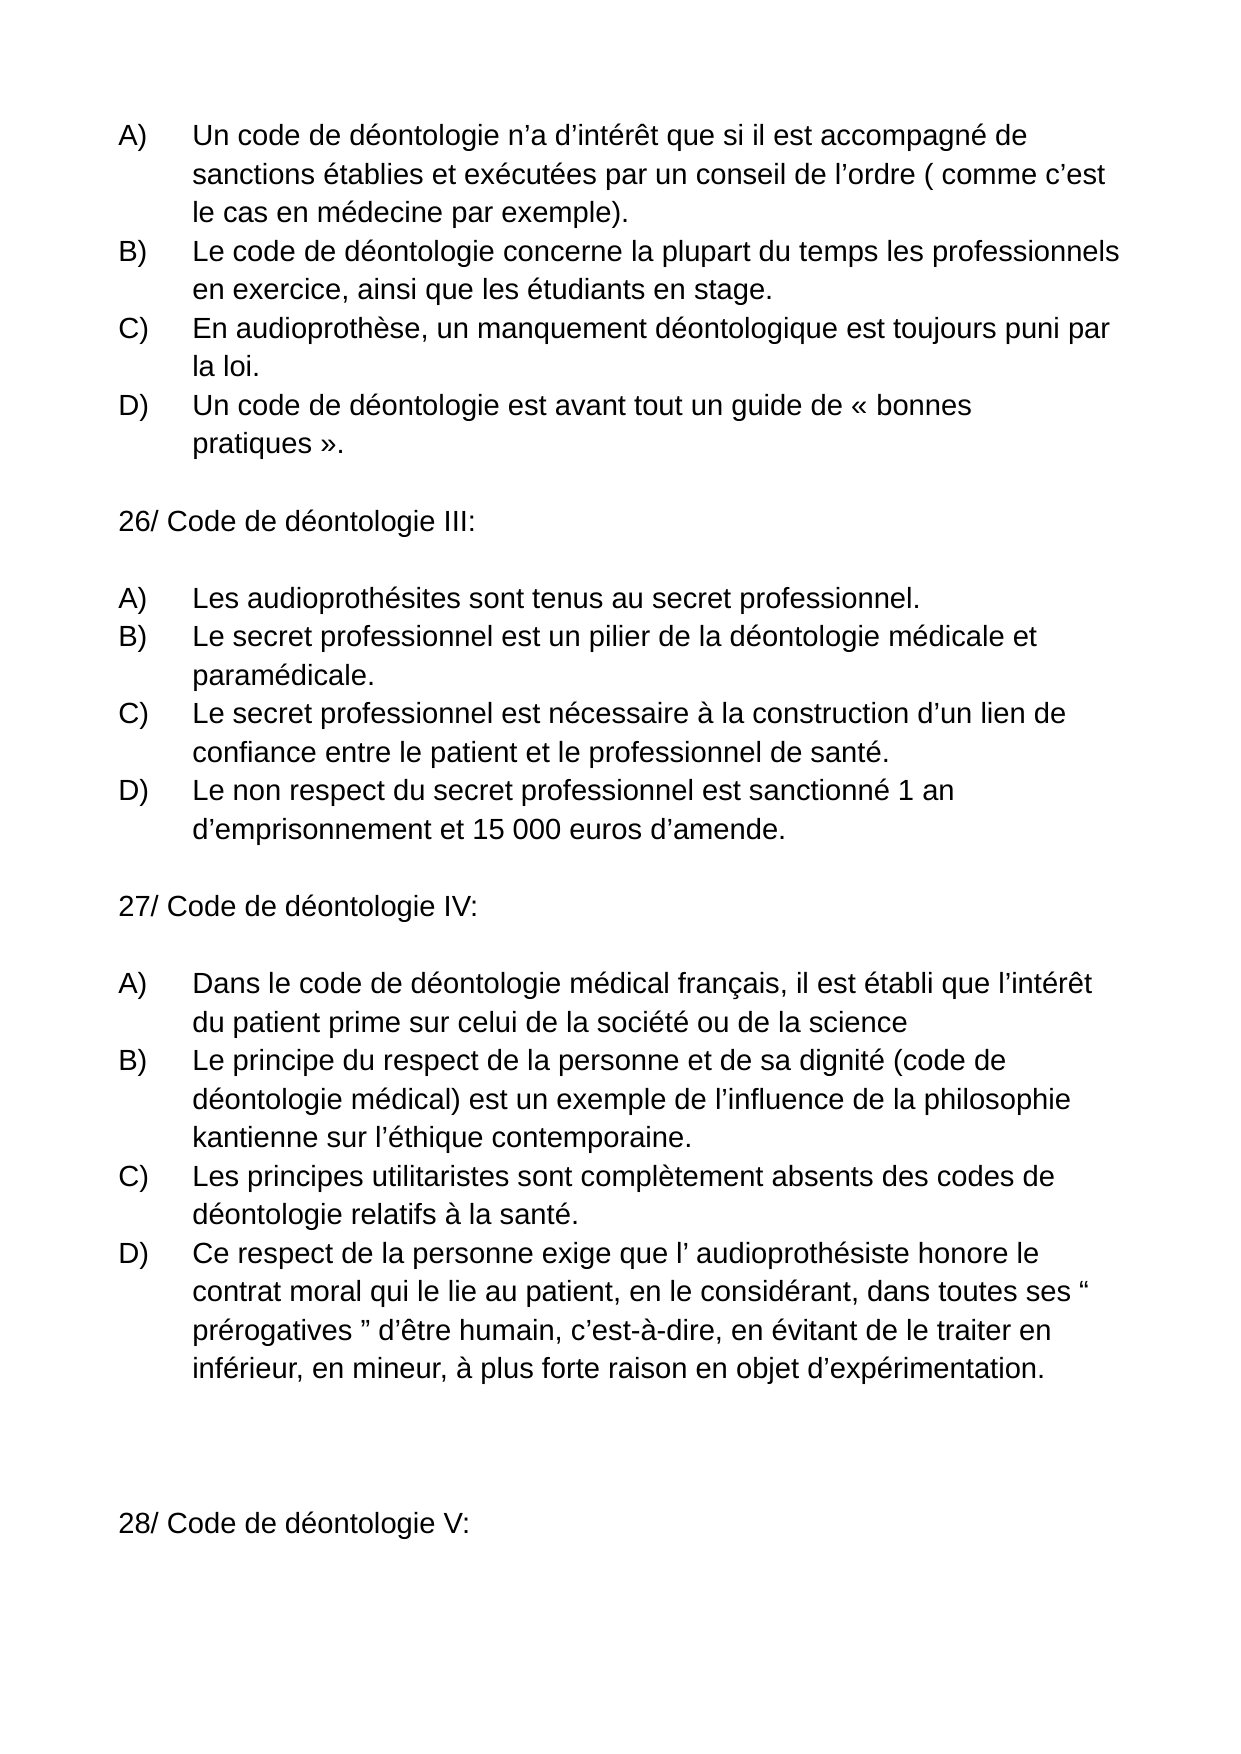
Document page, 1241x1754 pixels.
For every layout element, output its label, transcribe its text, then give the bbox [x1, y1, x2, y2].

text D) Le non respect du secret professionnel est sanctionné 1 an d’emprisonnement et 15 000 euros d’amende. [118, 773, 1122, 845]
text C) Le secret professionnel est nécessaire à la construction d’un lien de confiance entre le patient et le professionnel de santé. [118, 696, 1122, 768]
text 27/ Code de déontologie IV: [118, 889, 1122, 922]
text B) Le principe du respect de la personne et de sa dignité (code de déontologie médical) est un exemple de l’influence de la philosophie kantienne sur l’éthique contemporaine. C) Les principes utilitaristes sont complètement absents des codes de déontologie relatifs à la santé. D) Ce respect de la personne exige que l’ audioprothésiste honore le contrat moral qui le lie au patient, en le considérant, dans toutes ses “ prérogatives ” d’être humain, c’est-à-dire, en évitant de le traiter en inférieur, en mineur, à plus forte raison en objet d’expérimentation. [118, 1043, 1122, 1385]
text A) Un code de déontologie n’a d’intérêt que si il est accompagné de sanctions établies et exécutées par un conseil de l’ordre ( comme c’est le cas en médecine par exemple). [118, 118, 1122, 229]
text A) Les audioprothésites sont tenus au secret professionnel. [118, 581, 1122, 614]
text C) En audioprothèse, un manquement déontologique est toujours puni par la loi. [118, 311, 1122, 383]
text B) Le secret professionnel est un pilier de la déontologie médicale et paramédicale. [118, 619, 1122, 691]
text D) Un code de déontologie est avant tout un guide de « bonnes pratiques ». [118, 388, 1122, 460]
text 26/ Code de déontologie III: [118, 503, 1122, 537]
text A) Dans le code de déontologie médical français, il est établi que l’intérêt du patient prime sur celui de la société ou de la science [118, 966, 1122, 1038]
text B) Le code de déontologie concerne la plupart du temps les professionnels en exercice, ainsi que les étudiants en stage. [118, 234, 1122, 306]
text 28/ Code de déontologie V: [118, 1506, 1122, 1539]
